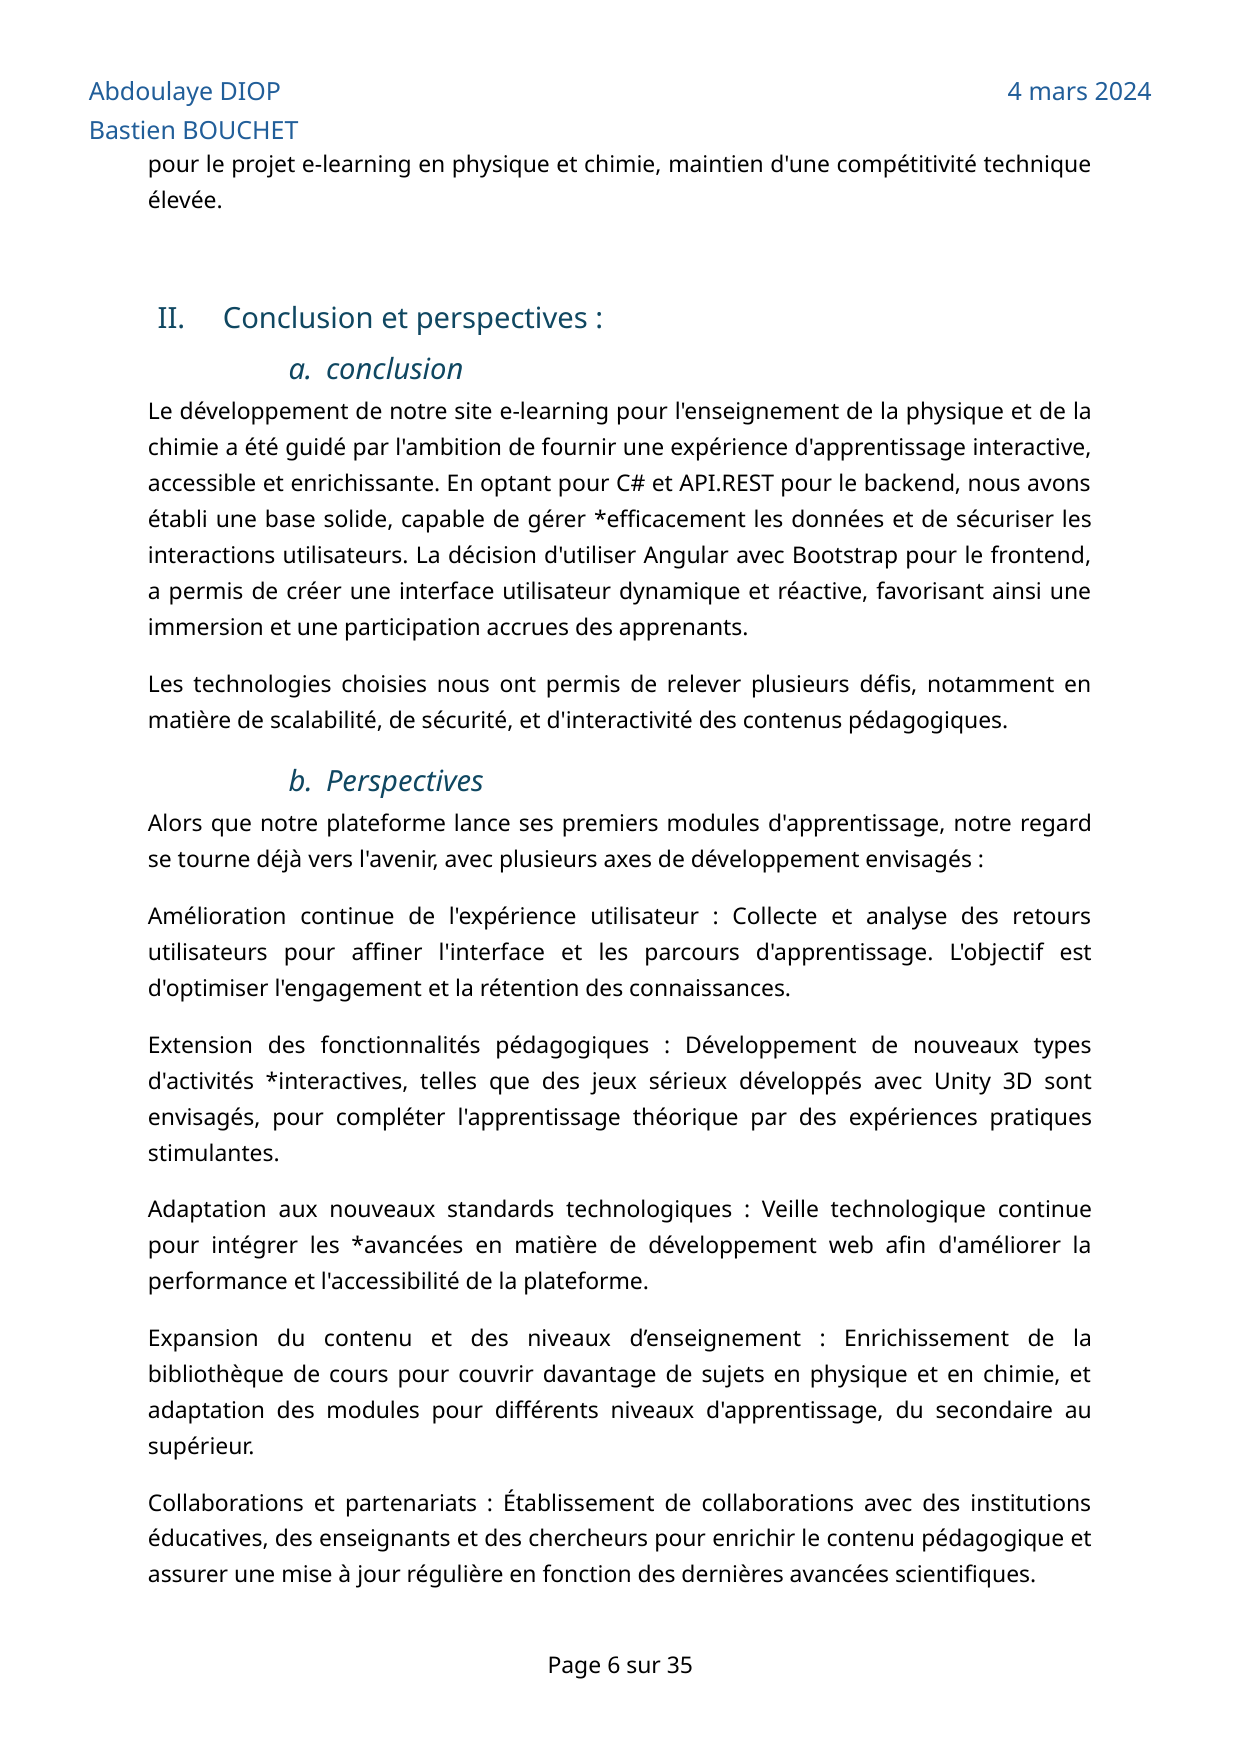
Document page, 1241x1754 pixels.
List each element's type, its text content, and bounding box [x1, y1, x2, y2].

subtitle Conclusion et perspectives : [185, 297, 1093, 337]
text Amélioration continue de l'expérience utilisateur : Collecte et analyse des retours utilisateurs pour affiner l'interface et les parcours d'apprentissage. L'objectif est d'optimiser l'engagement et la rétention des connaissances. [148, 900, 1093, 1003]
text Extension des fonctionnalités pédagogiques : Développement de nouveaux types d'activités *interactives, telles que des jeux sérieux développés avec Unity 3D sont envisagés, pour compléter l'apprentissage théorique par des expériences pratiques stimulantes. [148, 1029, 1093, 1168]
text Le développement de notre site e-learning pour l'enseignement de la physique et de la chimie a été guidé par l'ambition de fournir une expérience d'apprentissage interactive, accessible et enrichissante. En optant pour C# et API.REST pour le backend, nous avons établi une base solide, capable de gérer *efficacement les données et de sécuriser les interactions utilisateurs. La décision d'utiliser Angular avec Bootstrap pour le frontend, a permis de créer une interface utilisateur dynamique et réactive, favorisant ainsi une immersion et une participation accrues des apprenants. [148, 395, 1093, 642]
text Alors que notre plateforme lance ses premiers modules d'apprentissage, notre regard se tourne déjà vers l'avenir, avec plusieurs axes de développement envisagés : [148, 807, 1093, 874]
text Expansion du contenu et des niveaux d’enseignement : Enrichissement de la bibliothèque de cours pour couvrir davantage de sujets en physique et en chimie, et adaptation des modules pour différents niveaux d'apprentissage, du secondaire au supérieur. [148, 1322, 1093, 1461]
text pour le projet e-learning en physique et chimie, maintien d'une compétitivité technique élevée. [148, 148, 1093, 215]
subtitle conclusion [288, 348, 1093, 388]
text Adaptation aux nouveaux standards technologiques : Veille technologique continue pour intégrer les *avancées en matière de développement web afin d'améliorer la performance et l'accessibilité de la plateforme. [148, 1193, 1093, 1296]
subtitle Perspectives [288, 760, 1093, 800]
text Collaborations et partenariats : Établissement de collaborations avec des institutions éducatives, des enseignants et des chercheurs pour enrichir le contenu pédagogique et assurer une mise à jour régulière en fonction des dernières avancées scientifiques. [148, 1486, 1093, 1589]
text Les technologies choisies nous ont permis de relever plusieurs défis, notamment en matière de scalabilité, de sécurité, et d'interactivité des contenus pédagogiques. [148, 668, 1093, 735]
